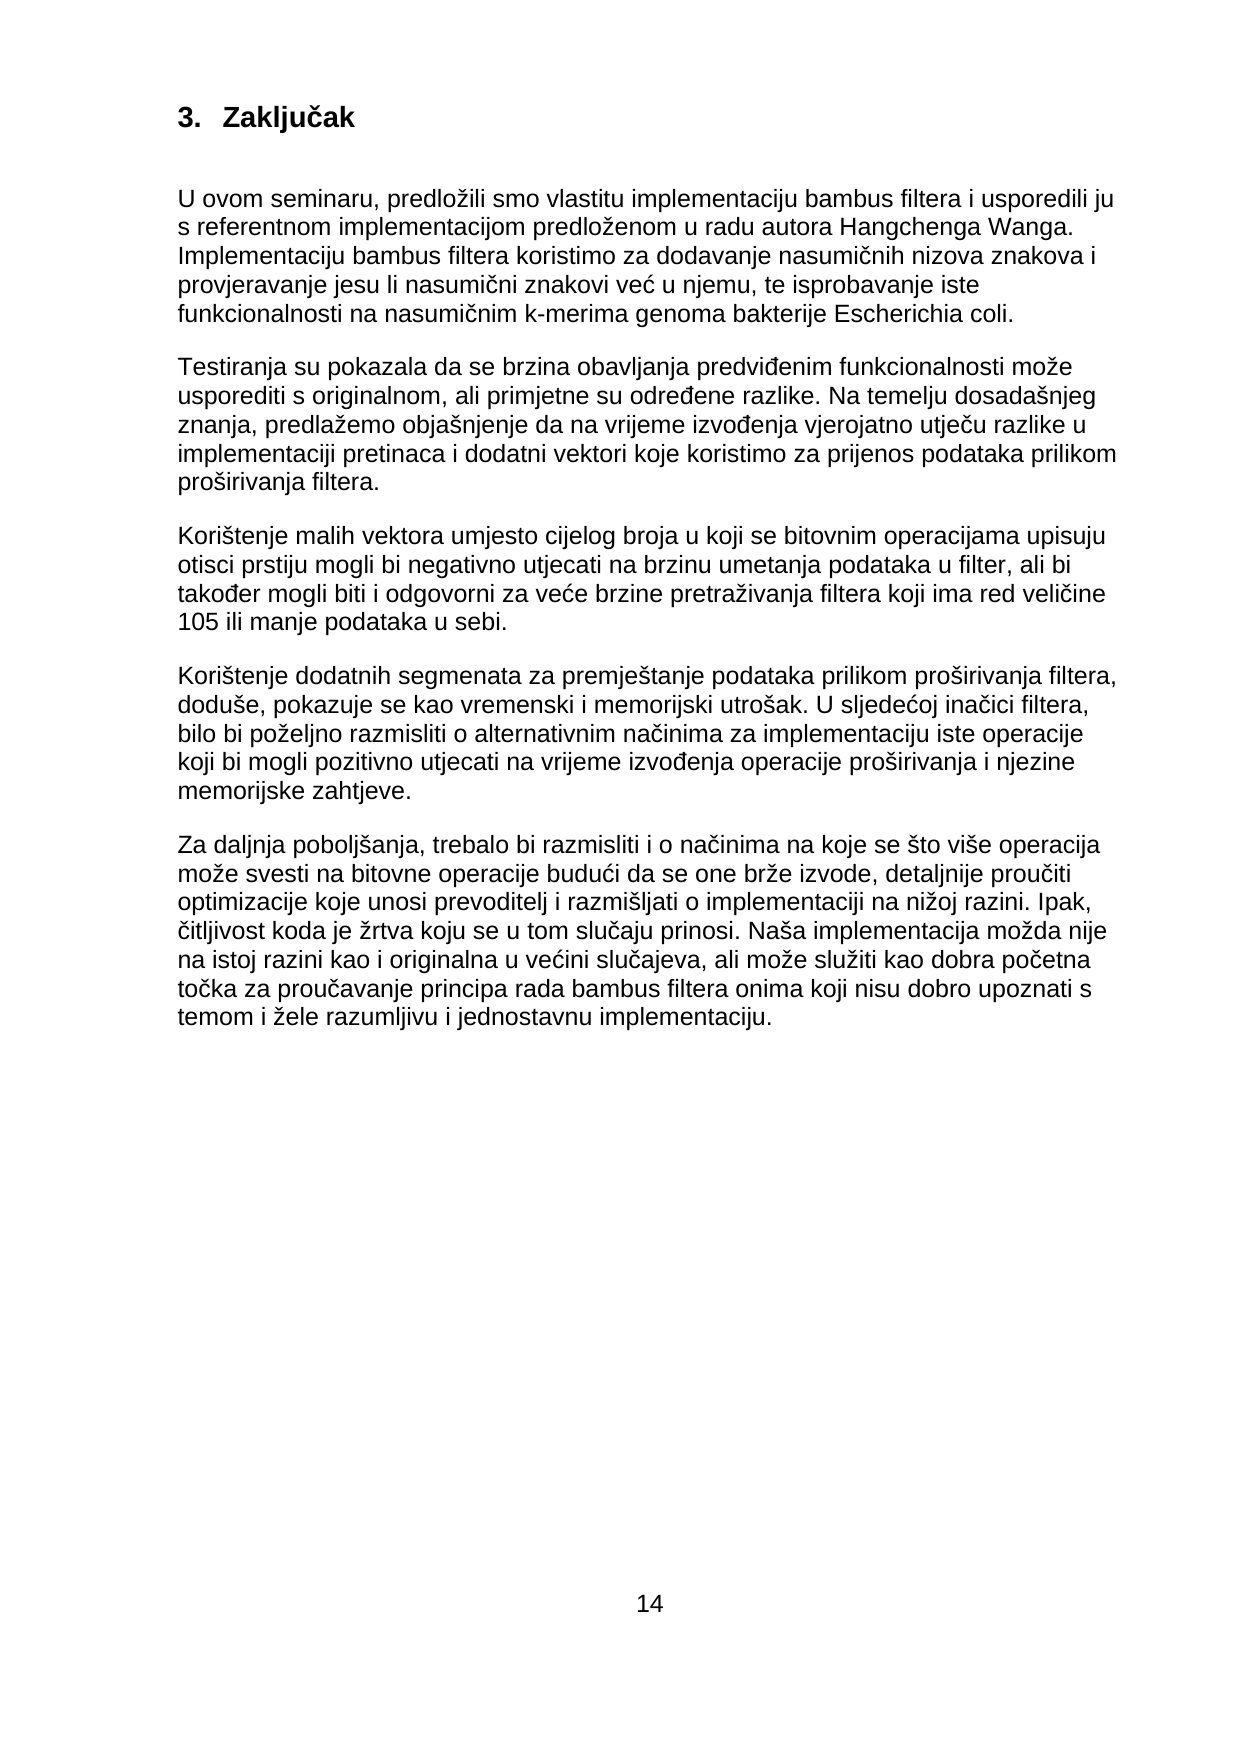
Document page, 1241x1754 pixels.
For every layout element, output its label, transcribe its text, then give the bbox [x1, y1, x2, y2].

text Testiranja su pokazala da se brzina obavljanja predviđenim funkcionalnosti može usporediti s originalnom, ali primjetne su određene razlike. Na temelju dosadašnjeg znanja, predlažemo objašnjenje da na vrijeme izvođenja vjerojatno utječu razlike u implementaciji pretinaca i dodatni vektori koje koristimo za prijenos podataka prilikom proširivanja filtera. [177, 352, 1122, 496]
text U ovom seminaru, predložili smo vlastitu implementaciju bambus filtera i usporedili ju s referentnom implementacijom predloženom u radu autora Hangchenga Wanga. Implementaciju bambus filtera koristimo za dodavanje nasumičnih nizova znakova i provjeravanje jesu li nasumični znakovi već u njemu, te isprobavanje iste funkcionalnosti na nasumičnim k-merima genoma bakterije Escherichia coli. [177, 183, 1122, 327]
text Korištenje malih vektora umjesto cijelog broja u koji se bitovnim operacijama upisuju otisci prstiju mogli bi negativno utjecati na brzinu umetanja podataka u filter, ali bi također mogli biti i odgovorni za veće brzine pretraživanja filtera koji ima red veličine 105 ili manje podataka u sebi. [177, 521, 1122, 636]
subtitle Zaključak [177, 100, 1122, 133]
text Za daljnja poboljšanja, trebalo bi razmisliti i o načinima na koje se što više operacija može svesti na bitovne operacije budući da se one brže izvode, detaljnije proučiti optimizacije koje unosi prevoditelj i razmišljati o implementaciji na nižoj razini. Ipak, čitljivost koda je žrtva koju se u tom slučaju prinosi. Naša implementacija možda nije na istoj razini kao i originalna u većini slučajeva, ali može služiti kao dobra početna točka za proučavanje principa rada bambus filtera onima koji nisu dobro upoznati s temom i žele razumljivu i jednostavnu implementaciju. [177, 830, 1122, 1031]
text Korištenje dodatnih segmenata za premještanje podataka prilikom proširivanja filtera, doduše, pokazuje se kao vremenski i memorijski utrošak. U sljedećoj inačici filtera, bilo bi poželjno razmisliti o alternativnim načinima za implementaciju iste operacije koji bi mogli pozitivno utjecati na vrijeme izvođenja operacije proširivanja i njezine memorijske zahtjeve. [177, 661, 1122, 805]
